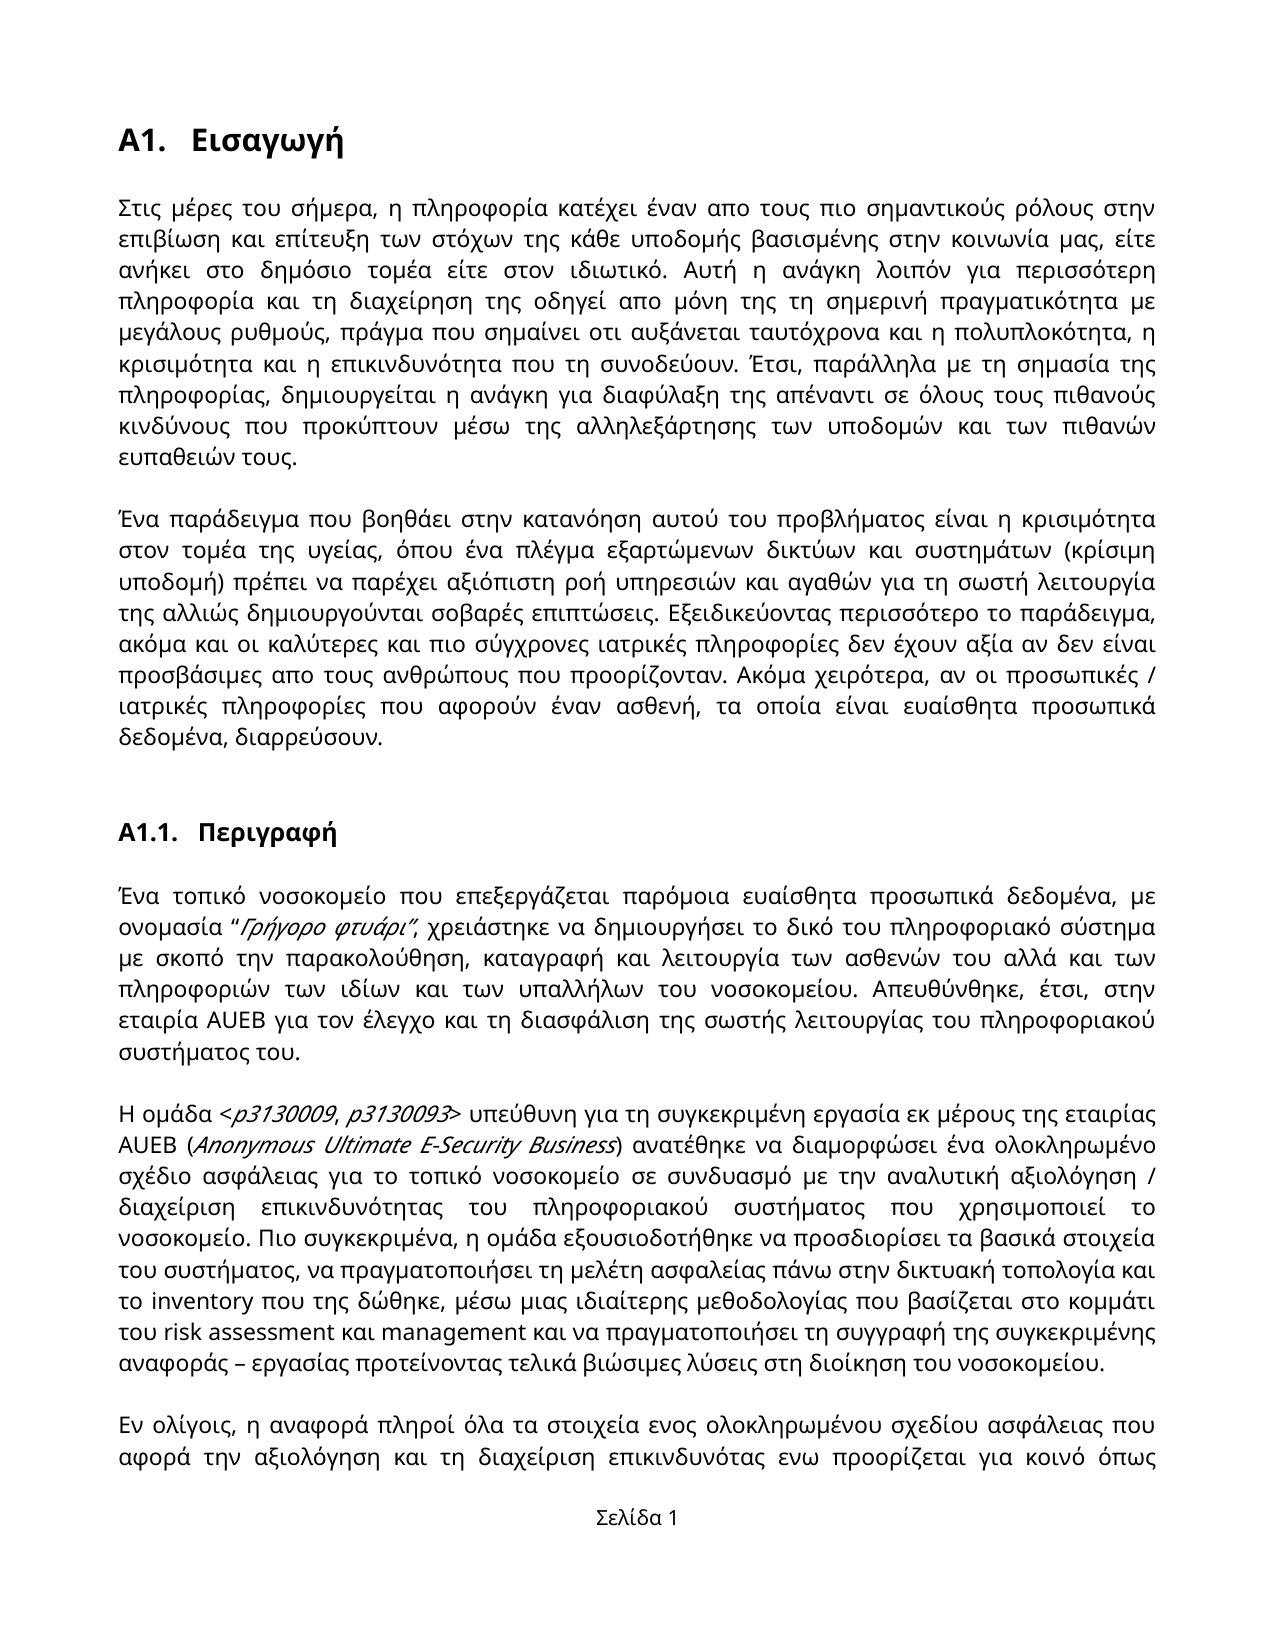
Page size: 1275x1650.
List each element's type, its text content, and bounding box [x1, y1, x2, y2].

text Α1. Εισαγωγή [118, 118, 1157, 161]
text Η ομάδα <p3130009, p3130093> υπεύθυνη για τη συγκεκριμένη εργασία εκ μέρους της εταιρίας AUEB (Anonymous Ultimate E-Security Business) ανατέθηκε να διαμορφώσει ένα ολοκληρωμένο σχέδιο ασφάλειας για τo τοπικό νοσοκομείο σε συνδυασμό με την αναλυτική αξιολόγηση / διαχείριση επικινδυνότητας του πληροφοριακού συστήματος που χρησιμοποιεί το νοσοκομείο. Πιο συγκεκριμένα, η ομάδα εξουσιοδοτήθηκε να προσδιορίσει τα βασικά στοιχεία του συστήματος, να πραγματοποιήσει τη μελέτη ασφαλείας πάνω στην δικτυακή τοπολογία και το inventory που της δώθηκε, μέσω μιας ιδιαίτερης μεθοδολογίας που βασίζεται στο κομμάτι του risk assessment και management και να πραγματοποιήσει τη συγγραφή της συγκεκριμένης αναφοράς – εργασίας προτείνοντας τελικά βιώσιμες λύσεις στη διοίκηση του νοσοκομείου. [118, 1098, 1157, 1378]
text Εν ολίγοις, η αναφορά πληροί όλα τα στοιχεία ενος ολοκληρωμένου σχεδίου ασφάλειας που αφορά την αξιολόγηση και τη διαχείριση επικινδυνότας ενω προορίζεται για κοινό όπως [118, 1409, 1157, 1472]
text Ένα τοπικό νοσοκομείο που επεξεργάζεται παρόμοια ευαίσθητα προσωπικά δεδομένα, με ονομασία “Γρήγορο φτυάρι”, χρειάστηκε να δημιουργήσει το δικό του πληροφοριακό σύστημα με σκοπό την παρακολούθηση, καταγραφή και λειτουργία των ασθενών του αλλά και των πληροφοριών των ιδίων και των υπαλλήλων του νοσοκομείου. Απευθύνθηκε, έτσι, στην εταιρία AUEB για τον έλεγχο και τη διασφάλιση της σωστής λειτουργίας του πληροφοριακού συστήματος του. [118, 880, 1157, 1067]
text Στις μέρες του σήμερα, η πληροφορία κατέχει έναν απο τους πιο σημαντικούς ρόλους στην επιβίωση και επίτευξη των στόχων της κάθε υποδομής βασισμένης στην κοινωνία μας, είτε ανήκει στο δημόσιο τομέα είτε στον ιδιωτικό. Αυτή η ανάγκη λοιπόν για περισσότερη πληροφορία και τη διαχείρηση της οδηγεί απο μόνη της τη σημερινή πραγματικότητα με μεγάλους ρυθμούς, πράγμα που σημαίνει οτι αυξάνεται ταυτόχρονα και η πολυπλοκότητα, η κρισιμότητα και η επικινδυνότητα που τη συνοδεύουν. Έτσι, παράλληλα με τη σημασία της πληροφορίας, δημιουργείται η ανάγκη για διαφύλαξη της απέναντι σε όλους τους πιθανούς κινδύνους που προκύπτουν μέσω της αλληλεξάρτησης των υποδομών και των πιθανών ευπαθειών τους. [118, 192, 1157, 472]
text Α1.1. Περιγραφή [118, 815, 1157, 849]
text Ένα παράδειγμα που βοηθάει στην κατανόηση αυτού του προβλήματος είναι η κρισιμότητα στον τομέα της υγείας, όπου ένα πλέγμα εξαρτώμενων δικτύων και συστημάτων (κρίσιμη υποδομή) πρέπει να παρέχει αξιόπιστη ροή υπηρεσιών και αγαθών για τη σωστή λειτουργία της αλλιώς δημιουργούνται σοβαρές επιπτώσεις. Εξειδικεύοντας περισσότερο το παράδειγμα, ακόμα και οι καλύτερες και πιο σύγχρονες ιατρικές πληροφορίες δεν έχουν αξία αν δεν είναι προσβάσιμες απο τους ανθρώπους που προορίζονταν. Ακόμα χειρότερα, αν οι προσωπικές / ιατρικές πληροφορίες που αφορούν έναν ασθενή, τα οποία είναι ευαίσθητα προσωπικά δεδομένα, διαρρεύσουν. [118, 503, 1157, 752]
